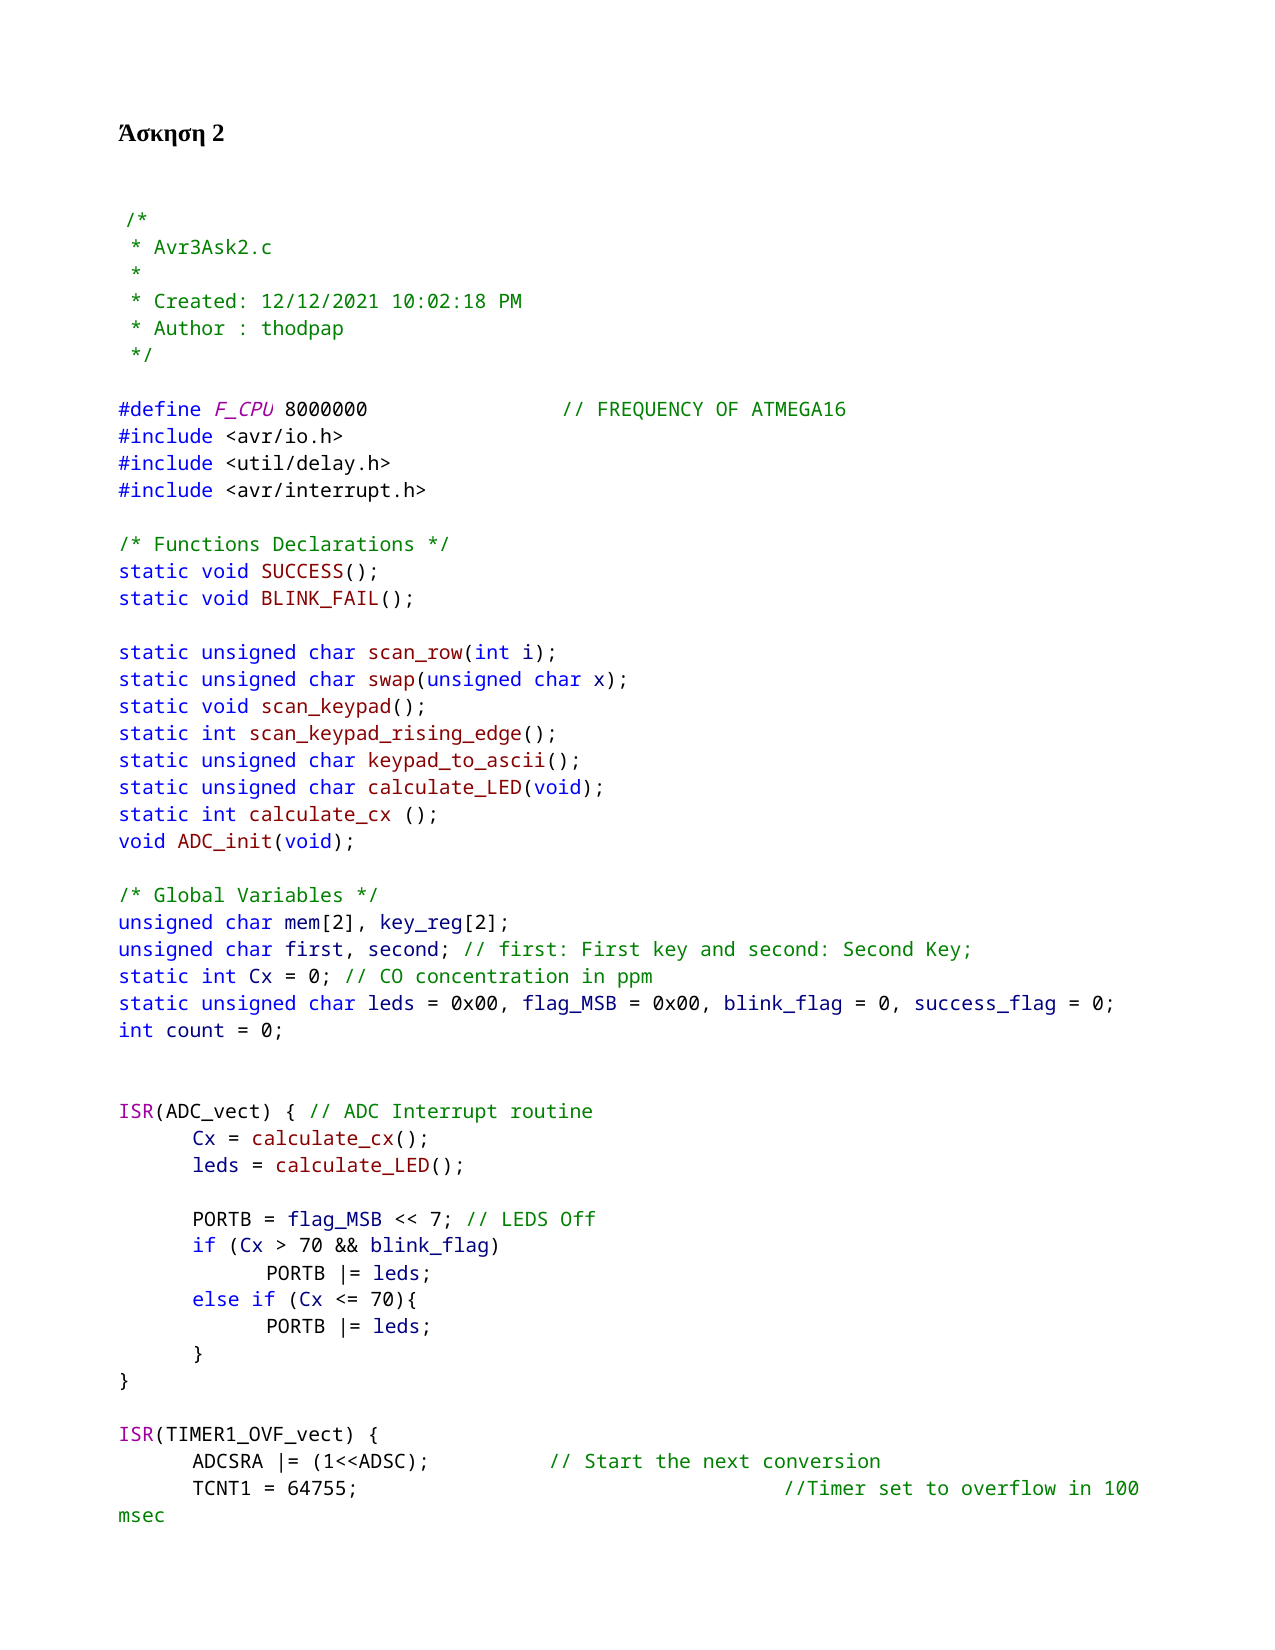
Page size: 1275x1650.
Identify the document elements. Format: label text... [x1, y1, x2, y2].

text /* [118, 204, 1157, 233]
text unsigned char mem[2], key_reg[2]; [118, 908, 1157, 935]
text if (Cx > 70 && blink_flag) [118, 1232, 1157, 1259]
text /* Functions Declarations */ [118, 530, 1157, 557]
text #include <util/delay.h> [118, 449, 1157, 476]
text * Created: 12/12/2021 10:02:18 PM [118, 287, 1157, 314]
text else if (Cx <= 70){ [118, 1286, 1157, 1313]
text #include <avr/io.h> [118, 422, 1157, 449]
text unsigned char first, second; // first: First key and second: Second Key; [118, 935, 1157, 962]
text static int calculate_cx (); [118, 800, 1157, 827]
text static void scan_keypad(); [118, 692, 1157, 719]
text static void BLINK_FAIL(); [118, 584, 1157, 611]
text static void SUCCESS(); [118, 557, 1157, 584]
text static unsigned char swap(unsigned char x); [118, 665, 1157, 692]
text /* Global Variables */ [118, 881, 1157, 908]
text static unsigned char calculate_LED(void); [118, 773, 1157, 800]
text ISR(ADC_vect) { // ADC Interrupt routine [118, 1097, 1157, 1124]
text int count = 0; [118, 1016, 1157, 1043]
text * Avr3Ask2.c [118, 233, 1157, 261]
text * Author : thodpap [118, 314, 1157, 341]
text */ [118, 341, 1157, 368]
text static int Cx = 0; // CO concentration in ppm [118, 962, 1157, 989]
text PORTB = flag_MSB << 7; // LEDS Off [118, 1205, 1157, 1232]
text TCNT1 = 64755; //Timer set to overflow in 100 msec [118, 1474, 1157, 1528]
text } [118, 1340, 1157, 1367]
text Άσκηση 2 [118, 118, 1157, 147]
text ADCSRA |= (1<<ADSC); // Start the next conversion [118, 1448, 1157, 1474]
text #define F_CPU 8000000 // FREQUENCY OF ATMEGA16 [118, 395, 1157, 422]
text static unsigned char leds = 0x00, flag_MSB = 0x00, blink_flag = 0, success_flag = 0; [118, 989, 1157, 1016]
text } [118, 1367, 1157, 1394]
text static int scan_keypad_rising_edge(); [118, 719, 1157, 746]
text static unsigned char scan_row(int i); [118, 638, 1157, 665]
text PORTB |= leds; [118, 1259, 1157, 1286]
text void ADC_init(void); [118, 827, 1157, 854]
text ISR(TIMER1_OVF_vect) { [118, 1421, 1157, 1448]
text * [118, 261, 1157, 287]
text #include <avr/interrupt.h> [118, 476, 1157, 503]
text static unsigned char keypad_to_ascii(); [118, 746, 1157, 773]
text PORTB |= leds; [118, 1313, 1157, 1340]
text Cx = calculate_cx(); [118, 1124, 1157, 1151]
text leds = calculate_LED(); [118, 1151, 1157, 1178]
